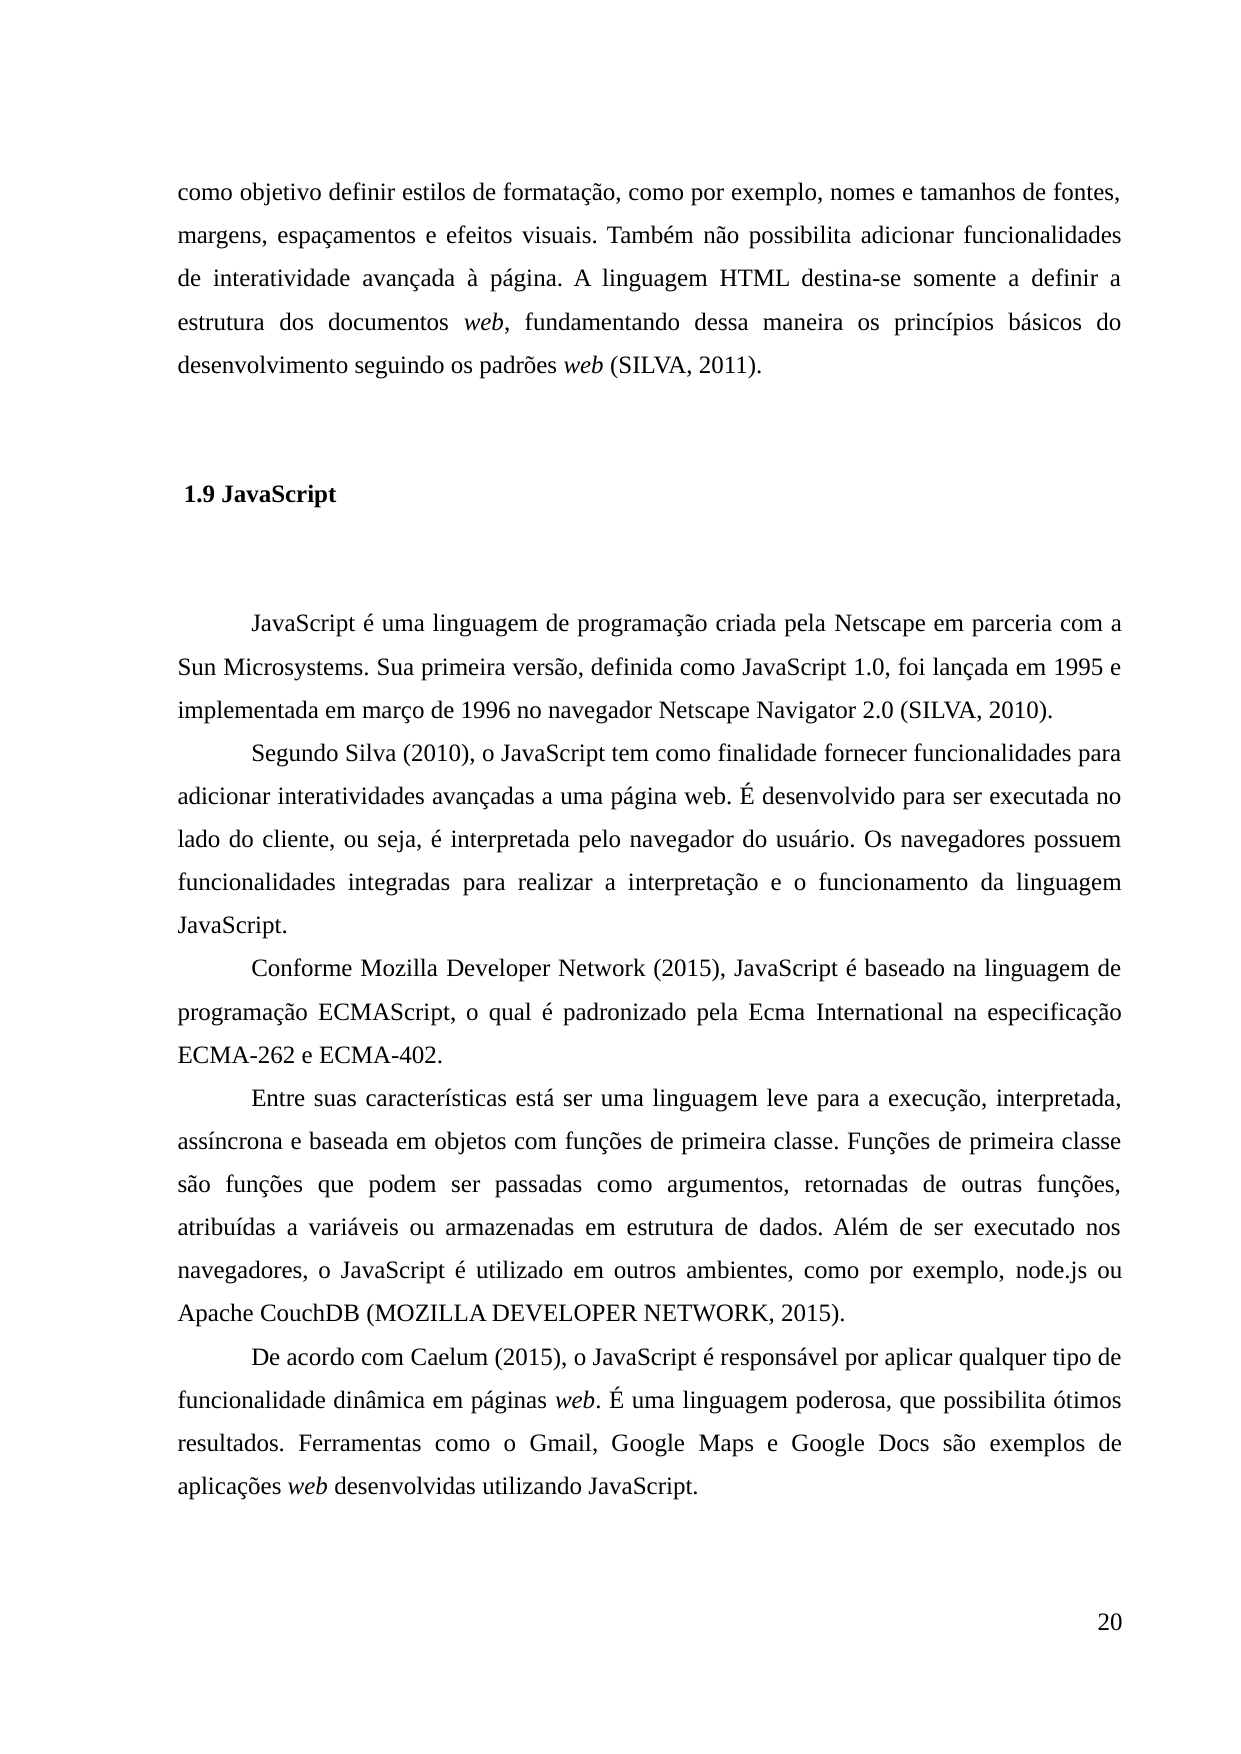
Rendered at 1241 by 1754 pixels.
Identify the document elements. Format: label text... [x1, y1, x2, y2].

text Entre suas características está ser uma linguagem leve para a execução, interpretada, assíncrona e baseada em objetos com funções de primeira classe. Funções de primeira classe são funções que podem ser passadas como argumentos, retornadas de outras funções, atribuídas a variáveis ou armazenadas em estrutura de dados. Além de ser executado nos navegadores, o JavaScript é utilizado em outros ambientes, como por exemplo, node.js ou Apache CouchDB (MOZILLA DEVELOPER NETWORK, 2015). [177, 1083, 1122, 1327]
subtitle JavaScript [177, 479, 1122, 508]
text JavaScript é uma linguagem de programação criada pela Netscape em parceria com a Sun Microsystems. Sua primeira versão, definida como JavaScript 1.0, foi lançada em 1995 e implementada em março de 1996 no navegador Netscape Navigator 2.0 (SILVA, 2010). [177, 608, 1122, 723]
text Conforme Mozilla Developer Network (2015), JavaScript é baseado na linguagem de programação ECMAScript, o qual é padronizado pela Ecma International na especificação ECMA-262 e ECMA-402. [177, 953, 1122, 1068]
text como objetivo definir estilos de formatação, como por exemplo, nomes e tamanhos de fontes, margens, espaçamentos e efeitos visuais. Também não possibilita adicionar funcionalidades de interatividade avançada à página. A linguagem HTML destina-se somente a definir a estrutura dos documentos web, fundamentando dessa maneira os princípios básicos do desenvolvimento seguindo os padrões web (SILVA, 2011). [177, 177, 1122, 378]
text Segundo Silva (2010), o JavaScript tem como finalidade fornecer funcionalidades para adicionar interatividades avançadas a uma página web. É desenvolvido para ser executada no lado do cliente, ou seja, é interpretada pelo navegador do usuário. Os navegadores possuem funcionalidades integradas para realizar a interpretação e o funcionamento da linguagem JavaScript. [177, 738, 1122, 939]
text De acordo com Caelum (2015), o JavaScript é responsável por aplicar qualquer tipo de funcionalidade dinâmica em páginas web. É uma linguagem poderosa, que possibilita ótimos resultados. Ferramentas como o Gmail, Google Maps e Google Docs são exemplos de aplicações web desenvolvidas utilizando JavaScript. [177, 1342, 1122, 1500]
